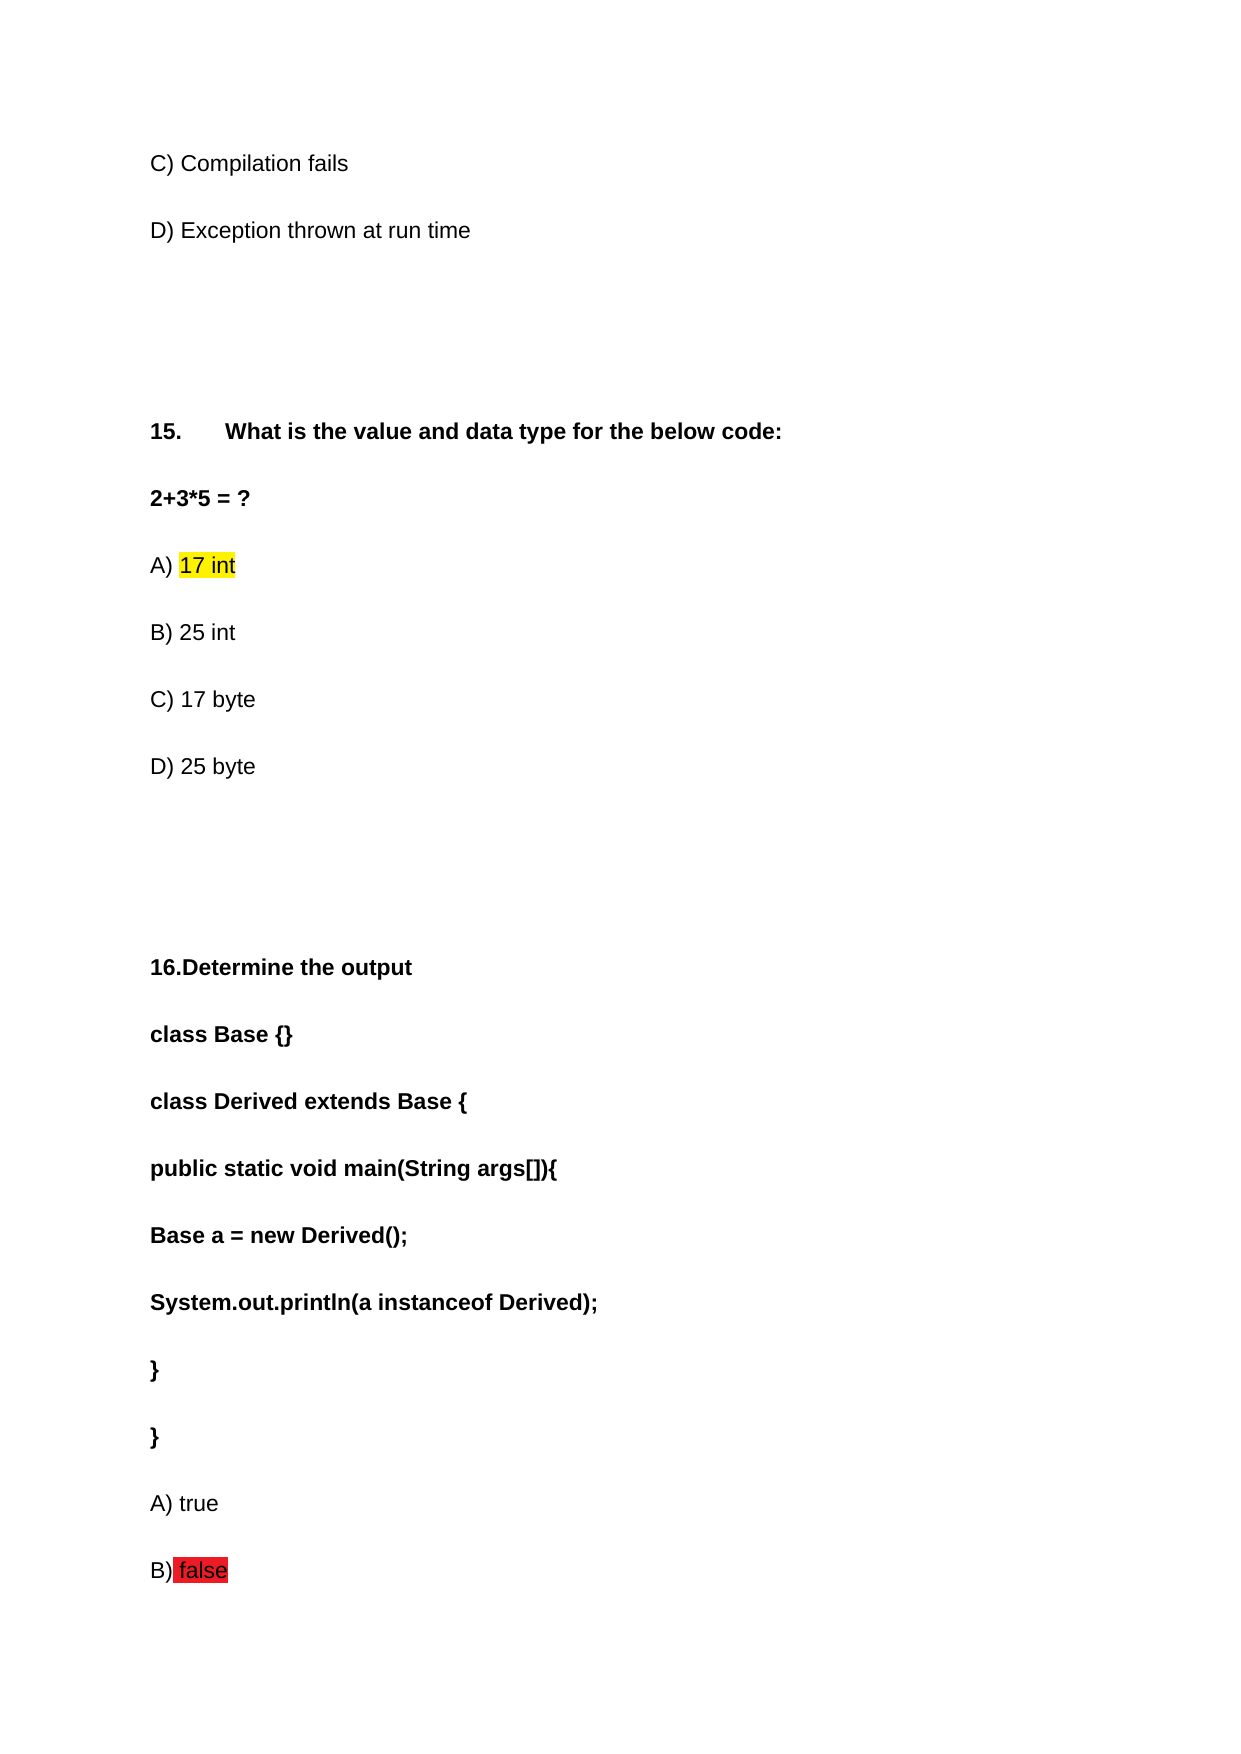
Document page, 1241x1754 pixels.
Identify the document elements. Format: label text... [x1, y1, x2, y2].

text D) Exception thrown at run time [150, 217, 1090, 243]
text class Derived extends Base { [150, 1088, 1090, 1114]
text 16.Determine the output [150, 954, 1090, 980]
text A) true [150, 1489, 1090, 1516]
text } [150, 1423, 1090, 1449]
text A) 17 int [150, 552, 1090, 578]
text C) Compilation fails [150, 150, 1090, 176]
text 2+3*5 = ? [150, 485, 1090, 511]
text System.out.println(a instanceof Derived); [150, 1289, 1090, 1315]
text B) false [150, 1557, 1090, 1583]
text D) 25 byte [150, 753, 1090, 779]
text } [150, 1356, 1090, 1382]
text B) 25 int [150, 619, 1090, 645]
text public static void main(String args[]){ [150, 1155, 1090, 1181]
text Base a = new Derived(); [150, 1222, 1090, 1248]
text C) 17 byte [150, 686, 1090, 712]
text class Base {} [150, 1021, 1090, 1047]
text 15. What is the value and data type for the below code: [150, 418, 1090, 444]
